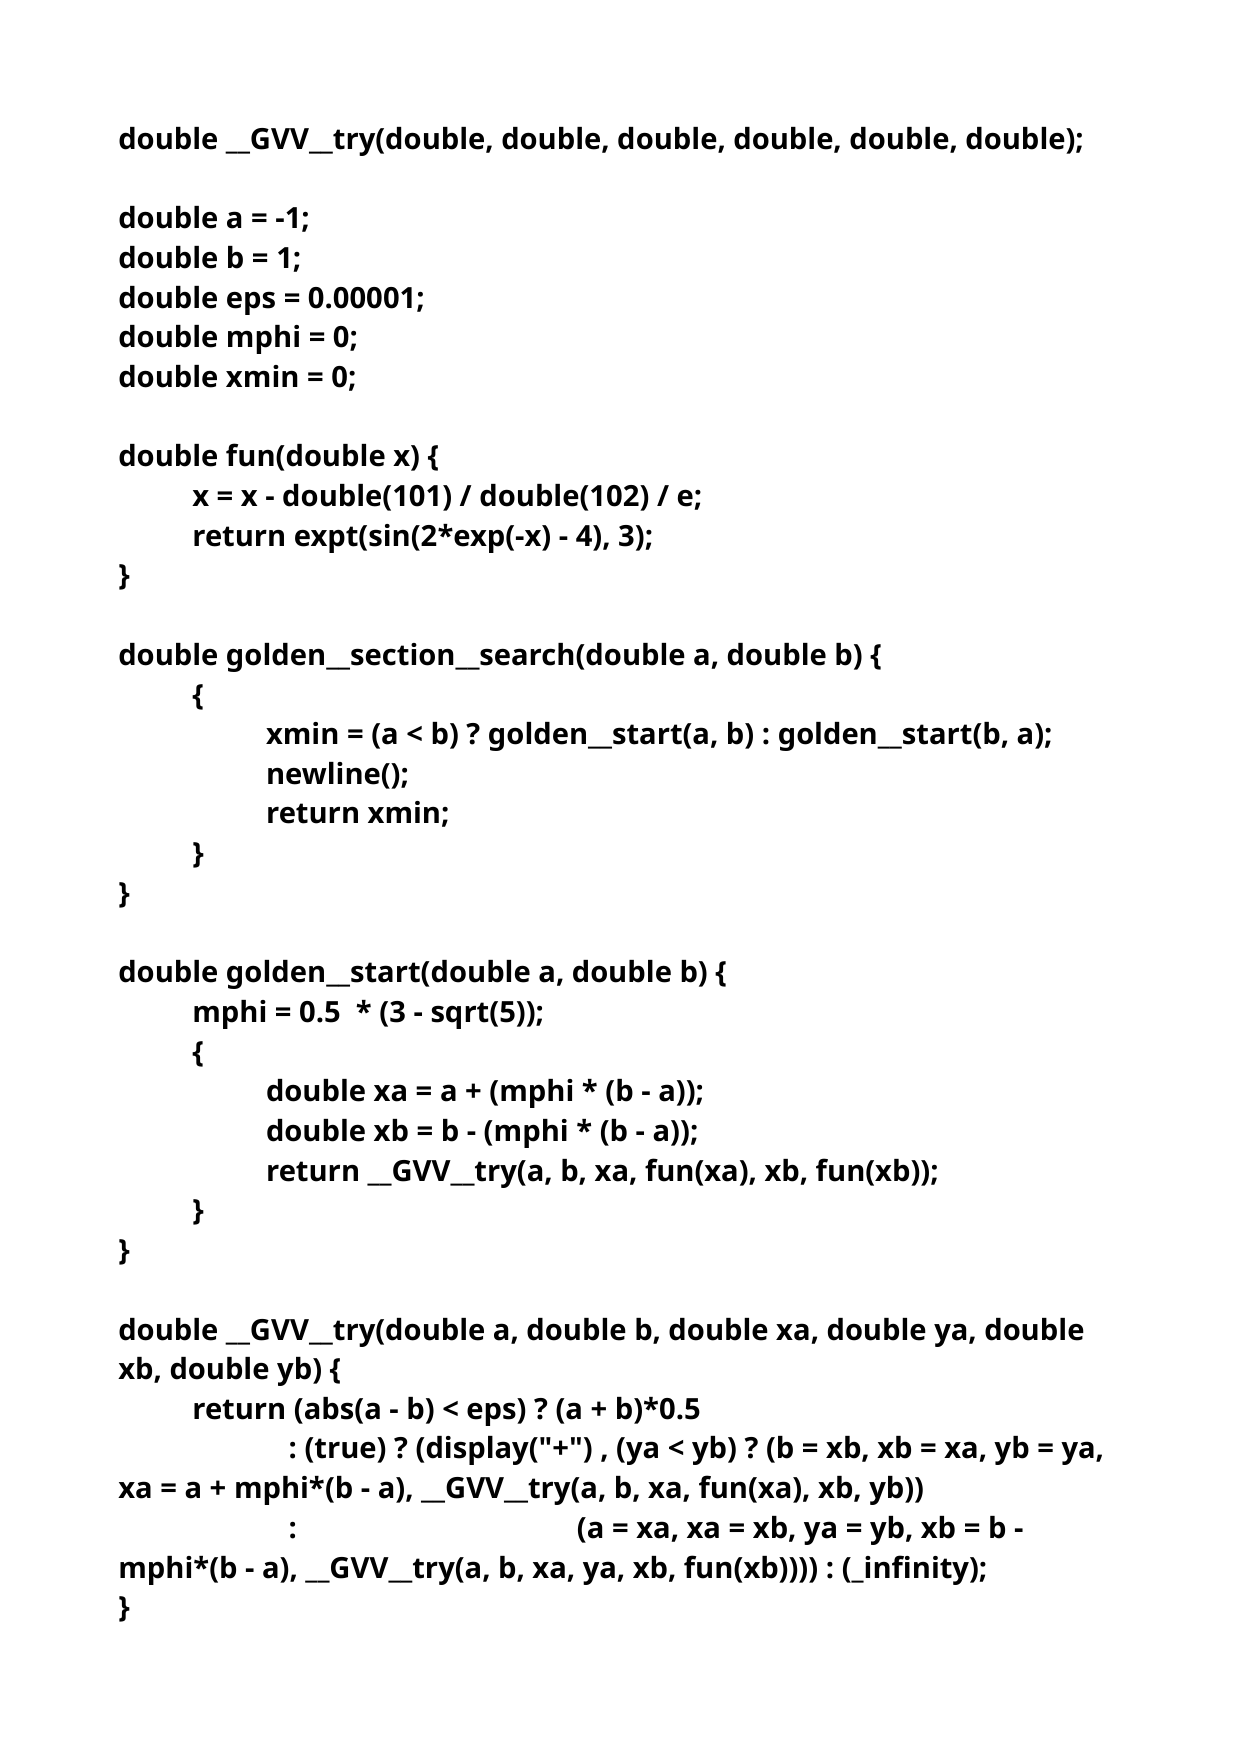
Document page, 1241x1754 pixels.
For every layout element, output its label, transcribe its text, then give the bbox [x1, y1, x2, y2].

text double eps = 0.00001; [118, 277, 1122, 317]
text } [118, 872, 1122, 912]
text double a = -1; [118, 197, 1122, 237]
text : (a = xa, xa = xb, ya = yb, xb = b - mphi*(b - a), __GVV__try(a, b, xa, ya, xb, fun(xb)))) : (_infinity); [118, 1507, 1122, 1587]
text return __GVV__try(a, b, xa, fun(xa), xb, fun(xb)); [118, 1150, 1122, 1190]
text return xmin; [118, 793, 1122, 832]
text return (abs(a - b) < eps) ? (a + b)*0.5 [118, 1388, 1122, 1428]
text double xb = b - (mphi * (b - a)); [118, 1110, 1122, 1150]
text double xa = a + (mphi * (b - a)); [118, 1071, 1122, 1110]
text : (true) ? (display("+") , (ya < yb) ? (b = xb, xb = xa, yb = ya, xa = a + mphi*(b - a), __GVV__try(a, b, xa, fun(xa), xb, yb)) [118, 1428, 1122, 1507]
text double golden__start(double a, double b) { [118, 952, 1122, 991]
text x = x - double(101) / double(102) / e; [118, 475, 1122, 515]
text double xmin = 0; [118, 356, 1122, 396]
text double fun(double x) { [118, 436, 1122, 475]
text double __GVV__try(double a, double b, double xa, double ya, double xb, double yb) { [118, 1309, 1122, 1388]
text } [118, 1587, 1122, 1626]
text double golden__section__search(double a, double b) { [118, 634, 1122, 674]
text } [118, 1190, 1122, 1229]
text } [118, 832, 1122, 872]
text double mphi = 0; [118, 317, 1122, 356]
text { [118, 674, 1122, 713]
text xmin = (a < b) ? golden__start(a, b) : golden__start(b, a); [118, 713, 1122, 753]
text } [118, 555, 1122, 594]
text double b = 1; [118, 237, 1122, 277]
text double __GVV__try(double, double, double, double, double, double); [118, 118, 1122, 158]
text newline(); [118, 753, 1122, 793]
text mphi = 0.5 * (3 - sqrt(5)); [118, 991, 1122, 1031]
text return expt(sin(2*exp(-x) - 4), 3); [118, 515, 1122, 555]
text { [118, 1031, 1122, 1071]
text } [118, 1229, 1122, 1269]
